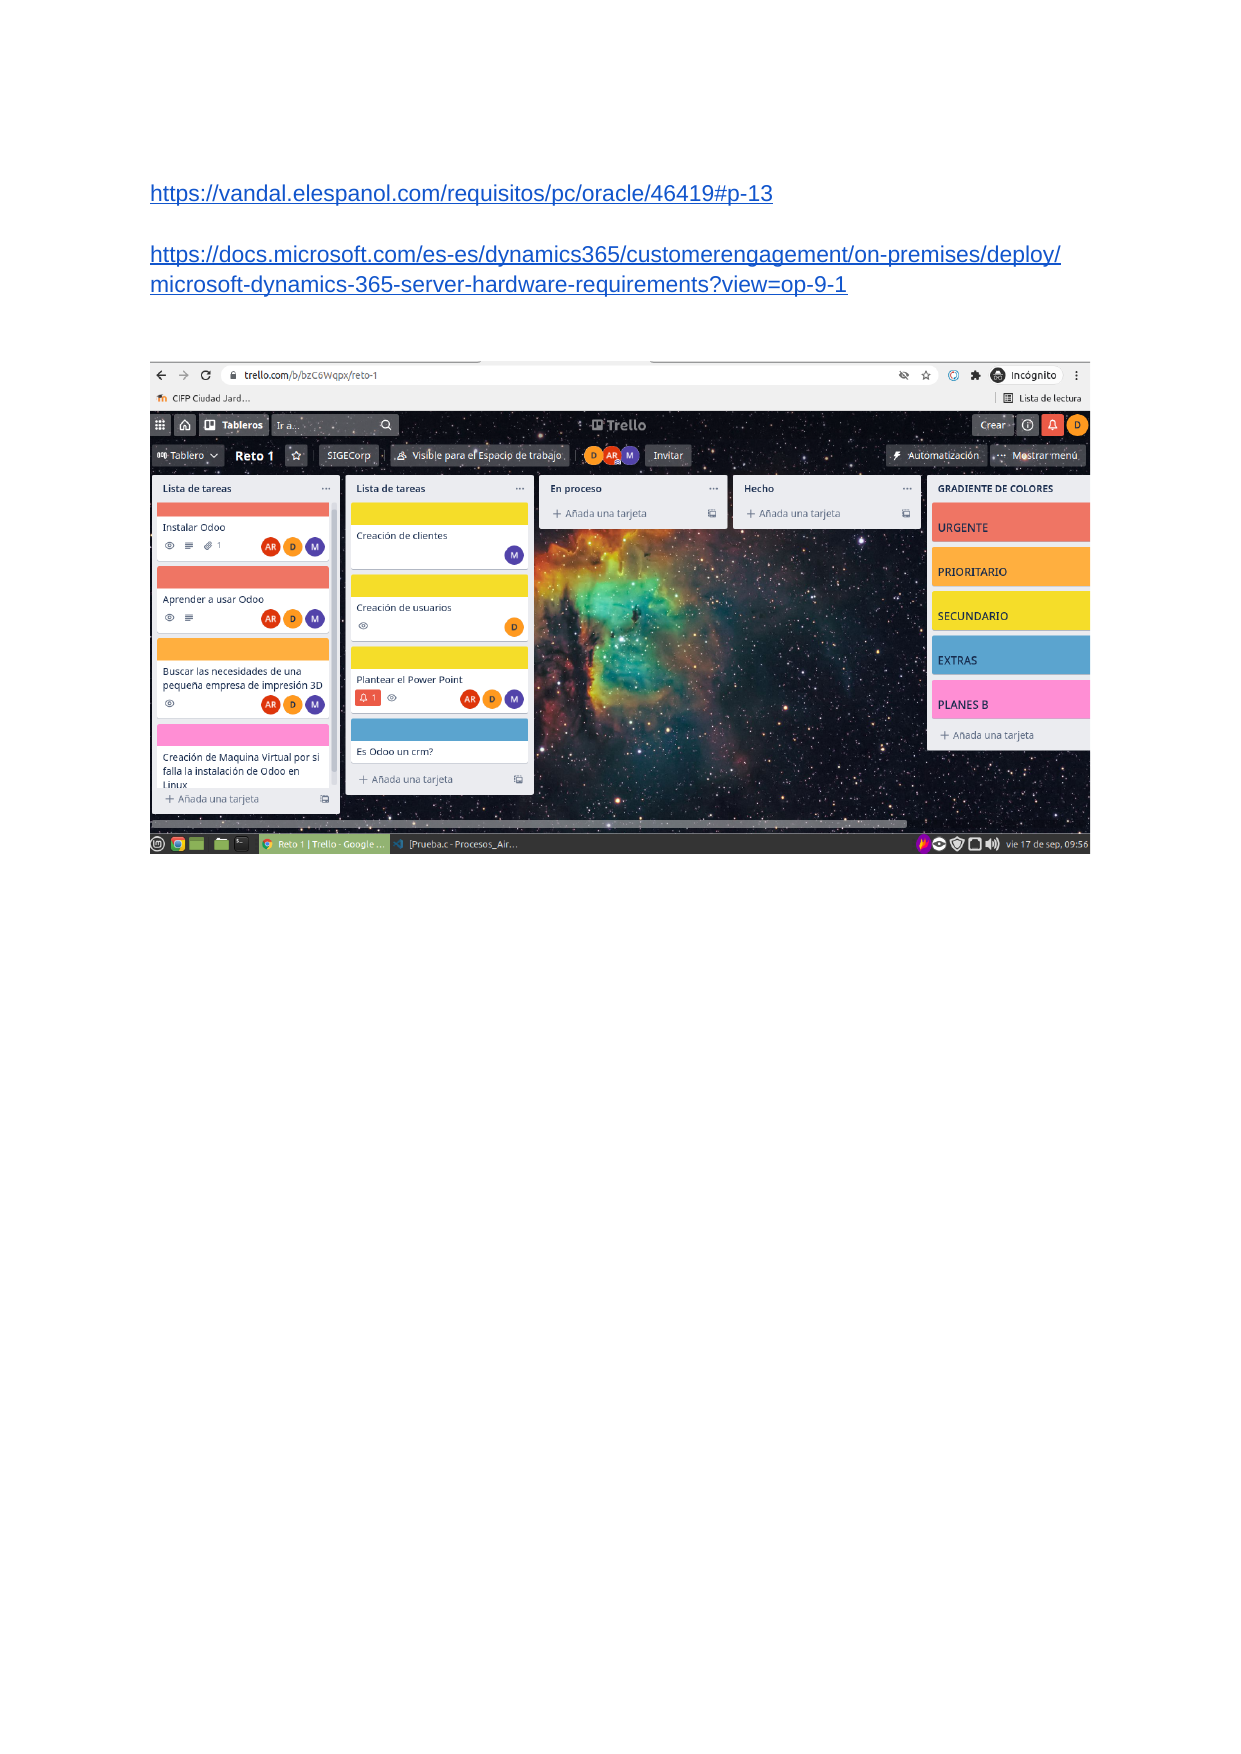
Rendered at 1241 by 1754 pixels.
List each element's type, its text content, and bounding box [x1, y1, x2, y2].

text https://docs.microsoft.com/es-es/dynamics365/customerengagement/on-premises/deploy/microsoft-dynamics-365-server-hardware-requirements?view=op-9-1 [150, 241, 1090, 297]
picture [150, 361, 1091, 854]
text https://vandal.elespanol.com/requisitos/pc/oracle/46419#p-13 [150, 180, 1090, 207]
